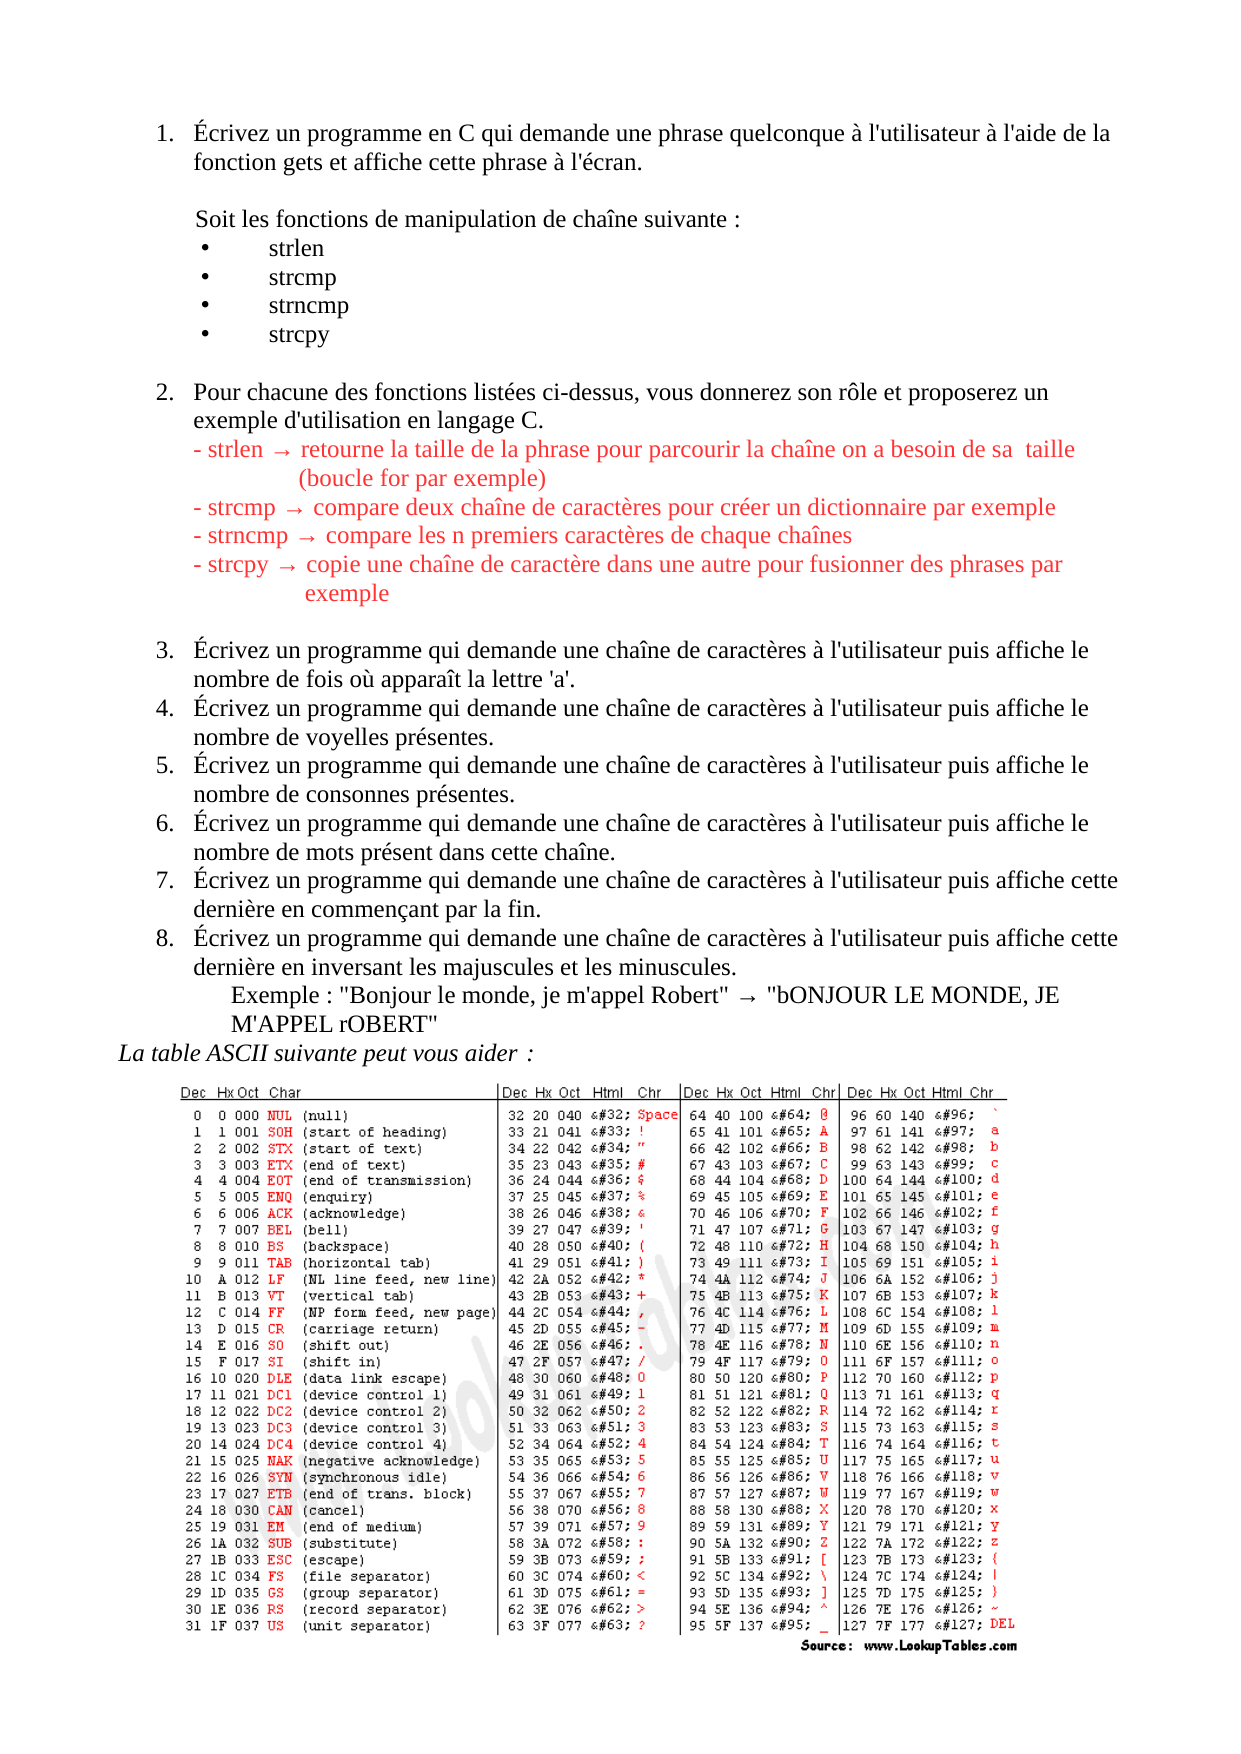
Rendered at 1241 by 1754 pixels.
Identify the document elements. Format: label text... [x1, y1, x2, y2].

list - strlen → retourne la taille de la phrase pour parcourir la chaîne on a besoin de sa taille (boucle for par exemple) [156, 434, 1122, 492]
list Écrivez un programme qui demande une chaîne de caractères à l'utilisateur puis affiche le nombre de voyelles présentes. [156, 693, 1122, 751]
picture [177, 1079, 1019, 1654]
list - strcpy → copie une chaîne de caractère dans une autre pour fusionner des phrases par exemple [156, 549, 1122, 607]
list - strncmp → compare les n premiers caractères de chaque chaînes [156, 521, 1122, 549]
list Écrivez un programme qui demande une chaîne de caractères à l'utilisateur puis affiche le nombre de fois où apparaît la lettre 'a'. [156, 636, 1122, 693]
list strncmp [195, 291, 1122, 319]
text La table ASCII suivante peut vous aider : [118, 1038, 1122, 1067]
list Écrivez un programme qui demande une chaîne de caractères à l'utilisateur puis affiche le nombre de mots présent dans cette chaîne. [156, 808, 1122, 866]
list Écrivez un programme en C qui demande une phrase quelconque à l'utilisateur à l'aide de la fonction gets et affiche cette phrase à l'écran. [156, 118, 1122, 176]
list Pour chacune des fonctions listées ci-dessus, vous donnerez son rôle et proposerez un exemple d'utilisation en langage C. [156, 377, 1122, 434]
list Écrivez un programme qui demande une chaîne de caractères à l'utilisateur puis affiche cette dernière en commençant par la fin. [156, 866, 1122, 923]
list Exemple : "Bonjour le monde, je m'appel Robert" → "bONJOUR LE MONDE, JE M'APPEL rOBERT" [193, 981, 1122, 1038]
list strcmp [195, 262, 1122, 291]
text Soit les fonctions de manipulation de chaîne suivante : [195, 204, 1122, 233]
list strcpy [195, 319, 1122, 348]
list Écrivez un programme qui demande une chaîne de caractères à l'utilisateur puis affiche le nombre de consonnes présentes. [156, 751, 1122, 808]
list strlen [195, 233, 1122, 262]
list - strcmp → compare deux chaîne de caractères pour créer un dictionnaire par exemple [156, 492, 1122, 521]
list Écrivez un programme qui demande une chaîne de caractères à l'utilisateur puis affiche cette dernière en inversant les majuscules et les minuscules. [156, 923, 1122, 981]
